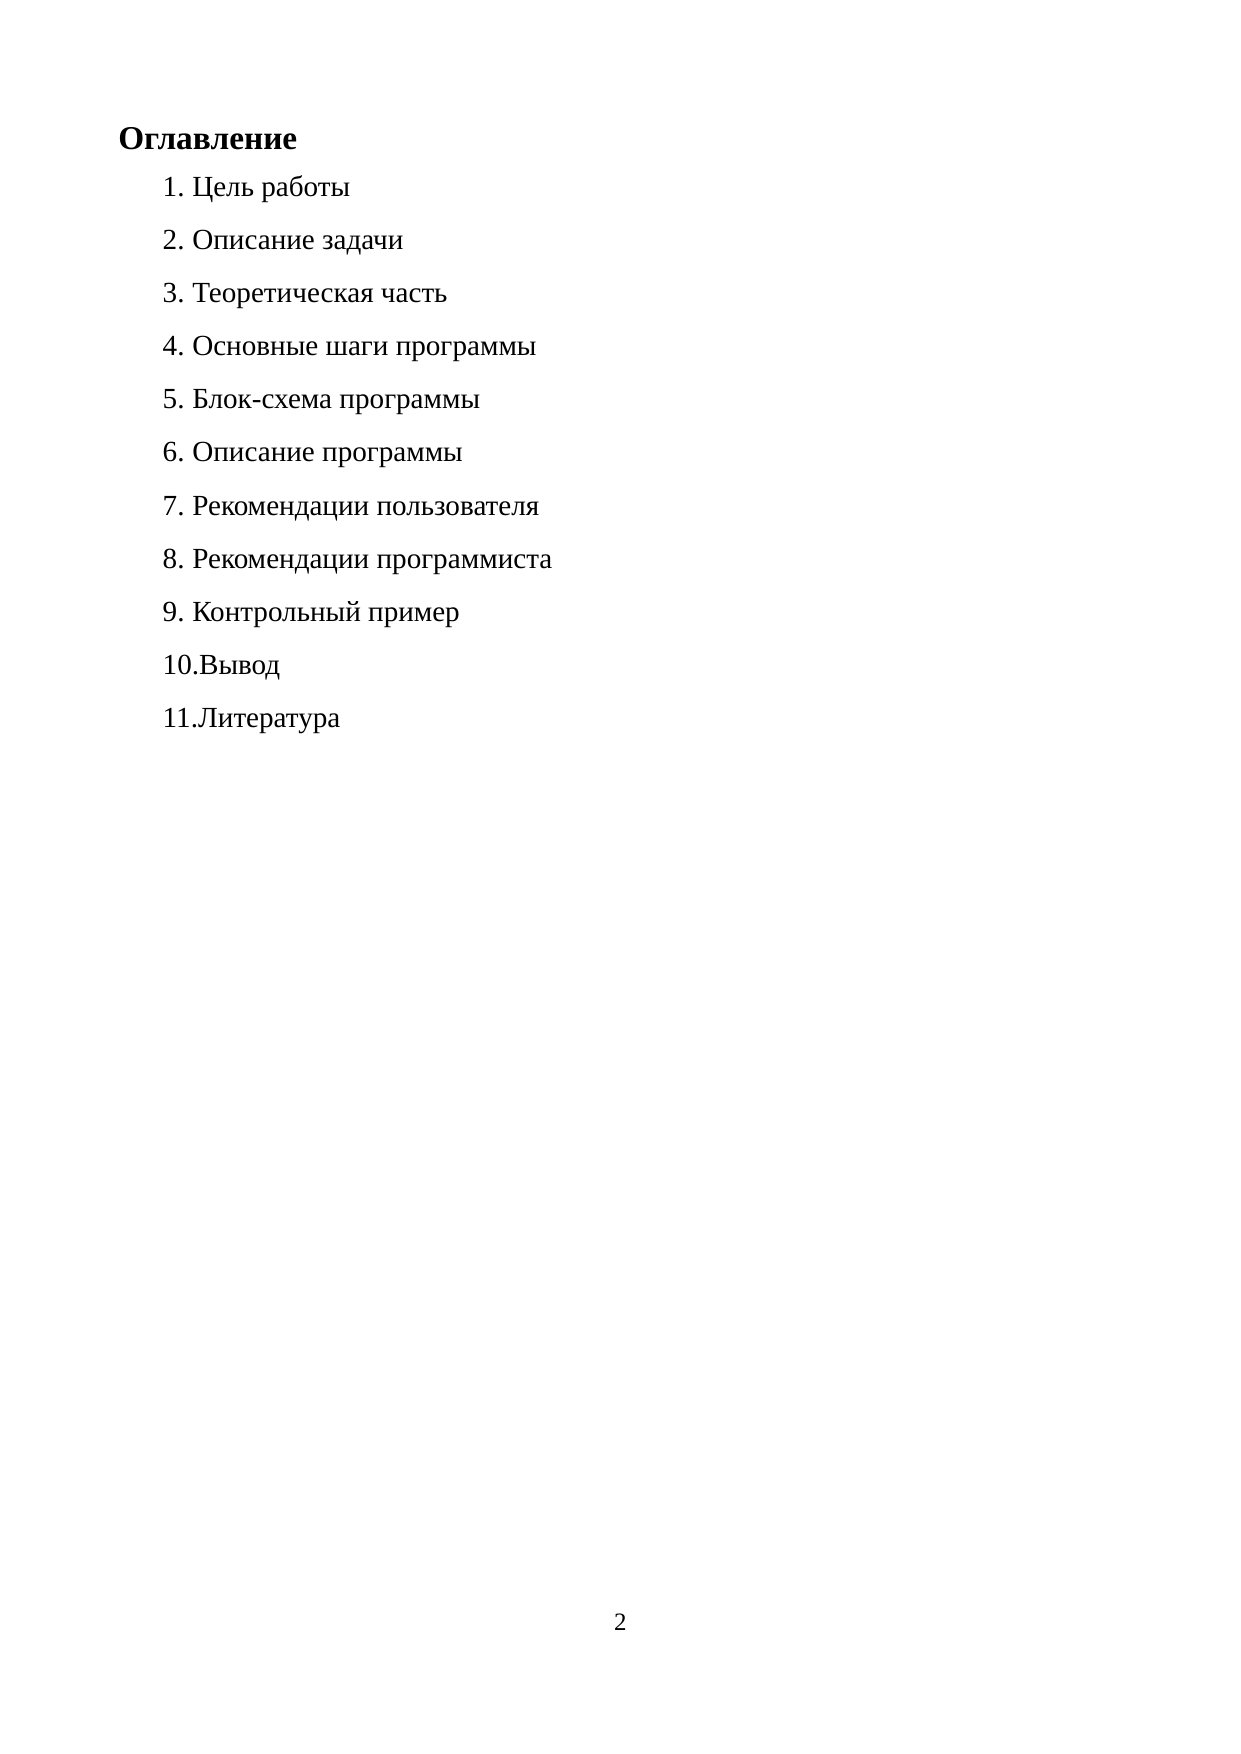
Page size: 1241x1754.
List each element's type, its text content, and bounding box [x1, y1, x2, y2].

list Литература [162, 700, 1122, 734]
list Основные шаги программы [162, 328, 1122, 362]
list Блок-схема программы [162, 381, 1122, 415]
list Описание задачи [162, 222, 1122, 256]
list Цель работы [162, 169, 1122, 202]
list Описание программы [162, 434, 1122, 468]
list Рекомендации программиста [162, 541, 1122, 574]
subtitle Оглавление [118, 118, 1122, 156]
list Вывод [162, 647, 1122, 681]
list Контрольный пример [162, 594, 1122, 627]
list Теоретическая часть [162, 275, 1122, 309]
list Рекомендации пользователя [162, 488, 1122, 521]
